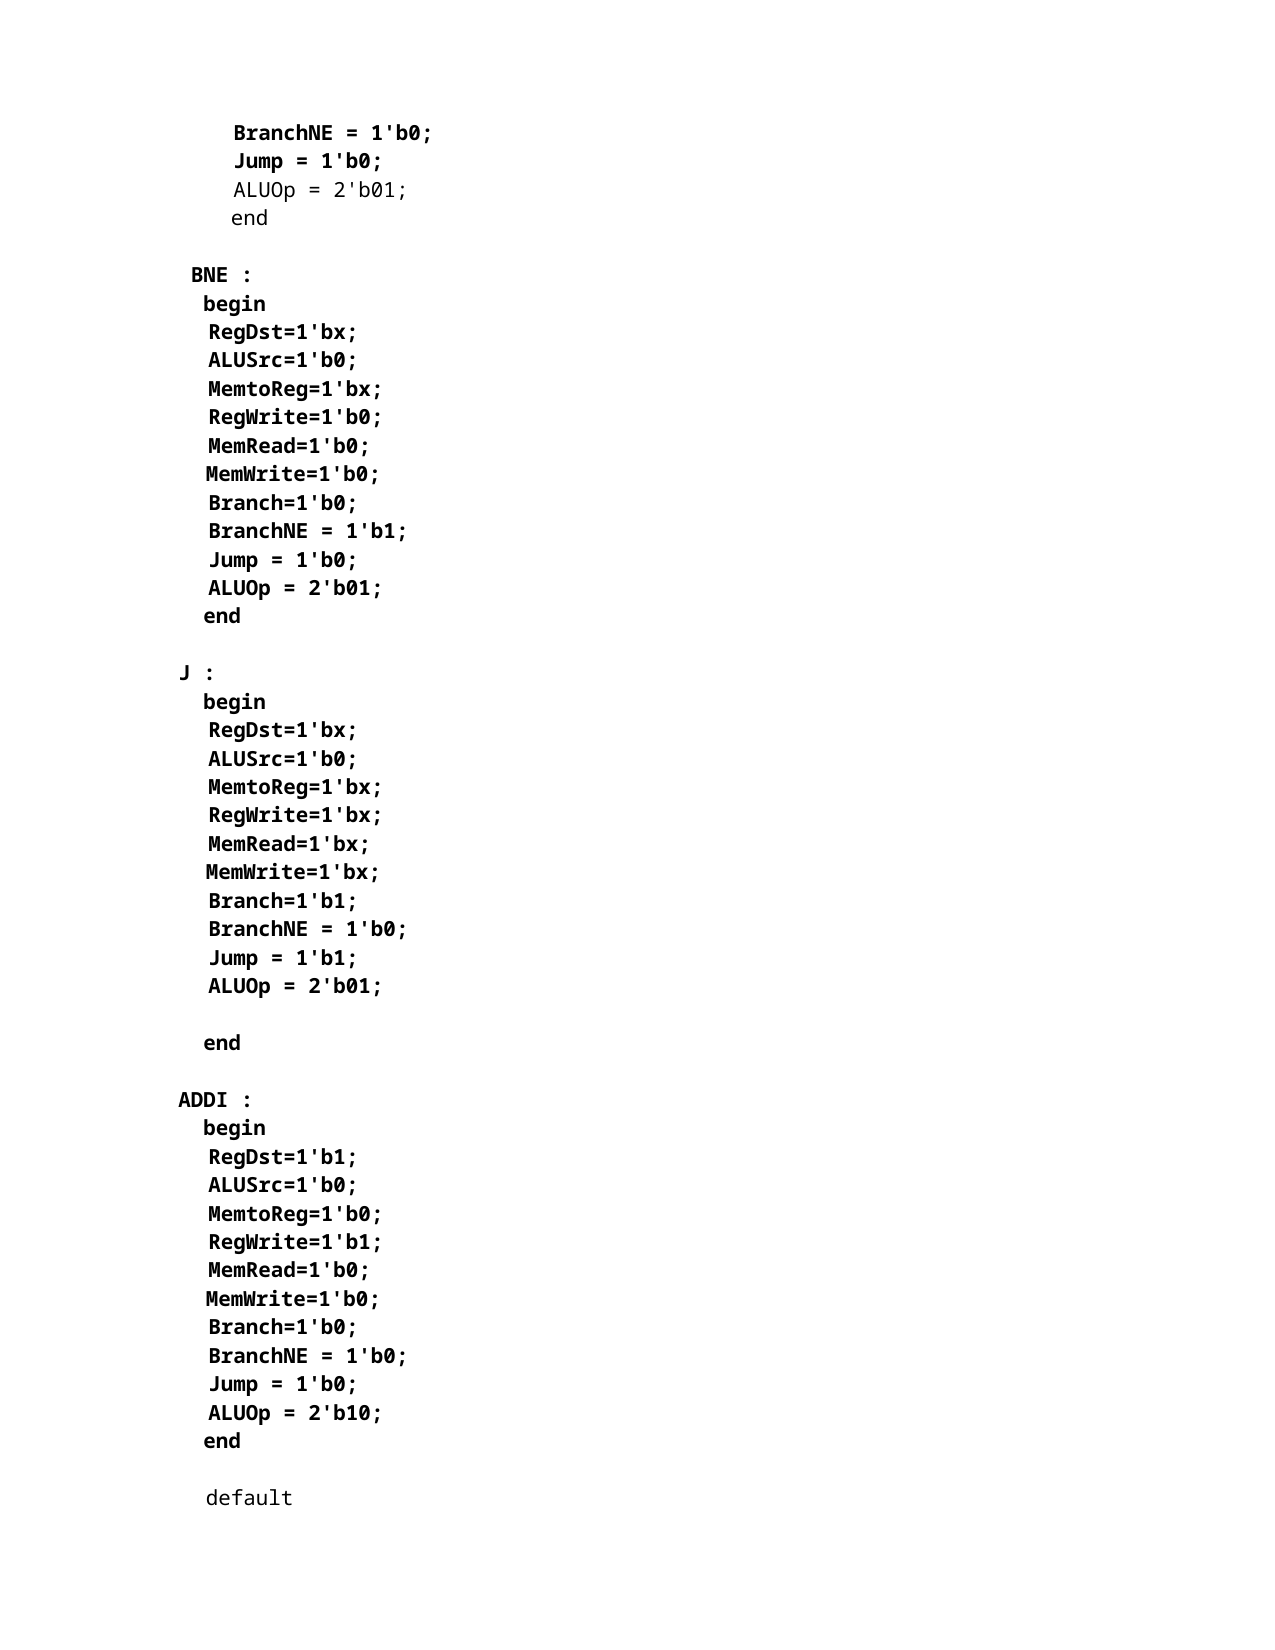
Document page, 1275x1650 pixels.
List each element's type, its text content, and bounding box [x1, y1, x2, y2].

text ALUSrc=1'b0; [118, 346, 1157, 374]
text begin [118, 289, 1157, 317]
text MemRead=1'b0; [118, 1256, 1157, 1284]
text MemRead=1'b0; [118, 431, 1157, 459]
text Jump = 1'b1; [118, 943, 1157, 971]
text RegDst=1'b1; [118, 1142, 1157, 1170]
text begin [118, 1113, 1157, 1142]
text ALUOp = 2'b01; [118, 971, 1157, 1000]
text MemtoReg=1'bx; [118, 374, 1157, 402]
text end [118, 1028, 1157, 1057]
text Jump = 1'b0; [118, 545, 1157, 573]
text Jump = 1'b0; [118, 1369, 1157, 1398]
text MemWrite=1'b0; [118, 1284, 1157, 1312]
text Branch=1'b1; [118, 886, 1157, 914]
text ALUOp = 2'b10; [118, 1398, 1157, 1426]
text BranchNE = 1'b0; [118, 118, 1157, 147]
text ALUOp = 2'b01; [118, 573, 1157, 602]
text MemWrite=1'bx; [118, 857, 1157, 886]
text BNE : [118, 260, 1157, 289]
text J : [118, 658, 1157, 687]
text ALUSrc=1'b0; [118, 744, 1157, 772]
text ADDI : [118, 1085, 1157, 1113]
text end [118, 1426, 1157, 1455]
text MemWrite=1'b0; [118, 459, 1157, 488]
text end [118, 203, 1157, 232]
text Branch=1'b0; [118, 488, 1157, 516]
text ALUOp = 2'b01; [118, 175, 1157, 203]
text BranchNE = 1'b0; [118, 914, 1157, 943]
text RegDst=1'bx; [118, 715, 1157, 744]
text RegDst=1'bx; [118, 317, 1157, 346]
text RegWrite=1'bx; [118, 801, 1157, 829]
text ALUSrc=1'b0; [118, 1170, 1157, 1199]
text BranchNE = 1'b0; [118, 1341, 1157, 1369]
text RegWrite=1'b1; [118, 1227, 1157, 1256]
text default [118, 1483, 1157, 1512]
text MemtoReg=1'b0; [118, 1199, 1157, 1227]
text MemRead=1'bx; [118, 829, 1157, 857]
text BranchNE = 1'b1; [118, 516, 1157, 545]
text end [118, 602, 1157, 630]
text Jump = 1'b0; [118, 147, 1157, 175]
text begin [118, 687, 1157, 715]
text RegWrite=1'b0; [118, 402, 1157, 431]
text MemtoReg=1'bx; [118, 772, 1157, 801]
text Branch=1'b0; [118, 1312, 1157, 1341]
